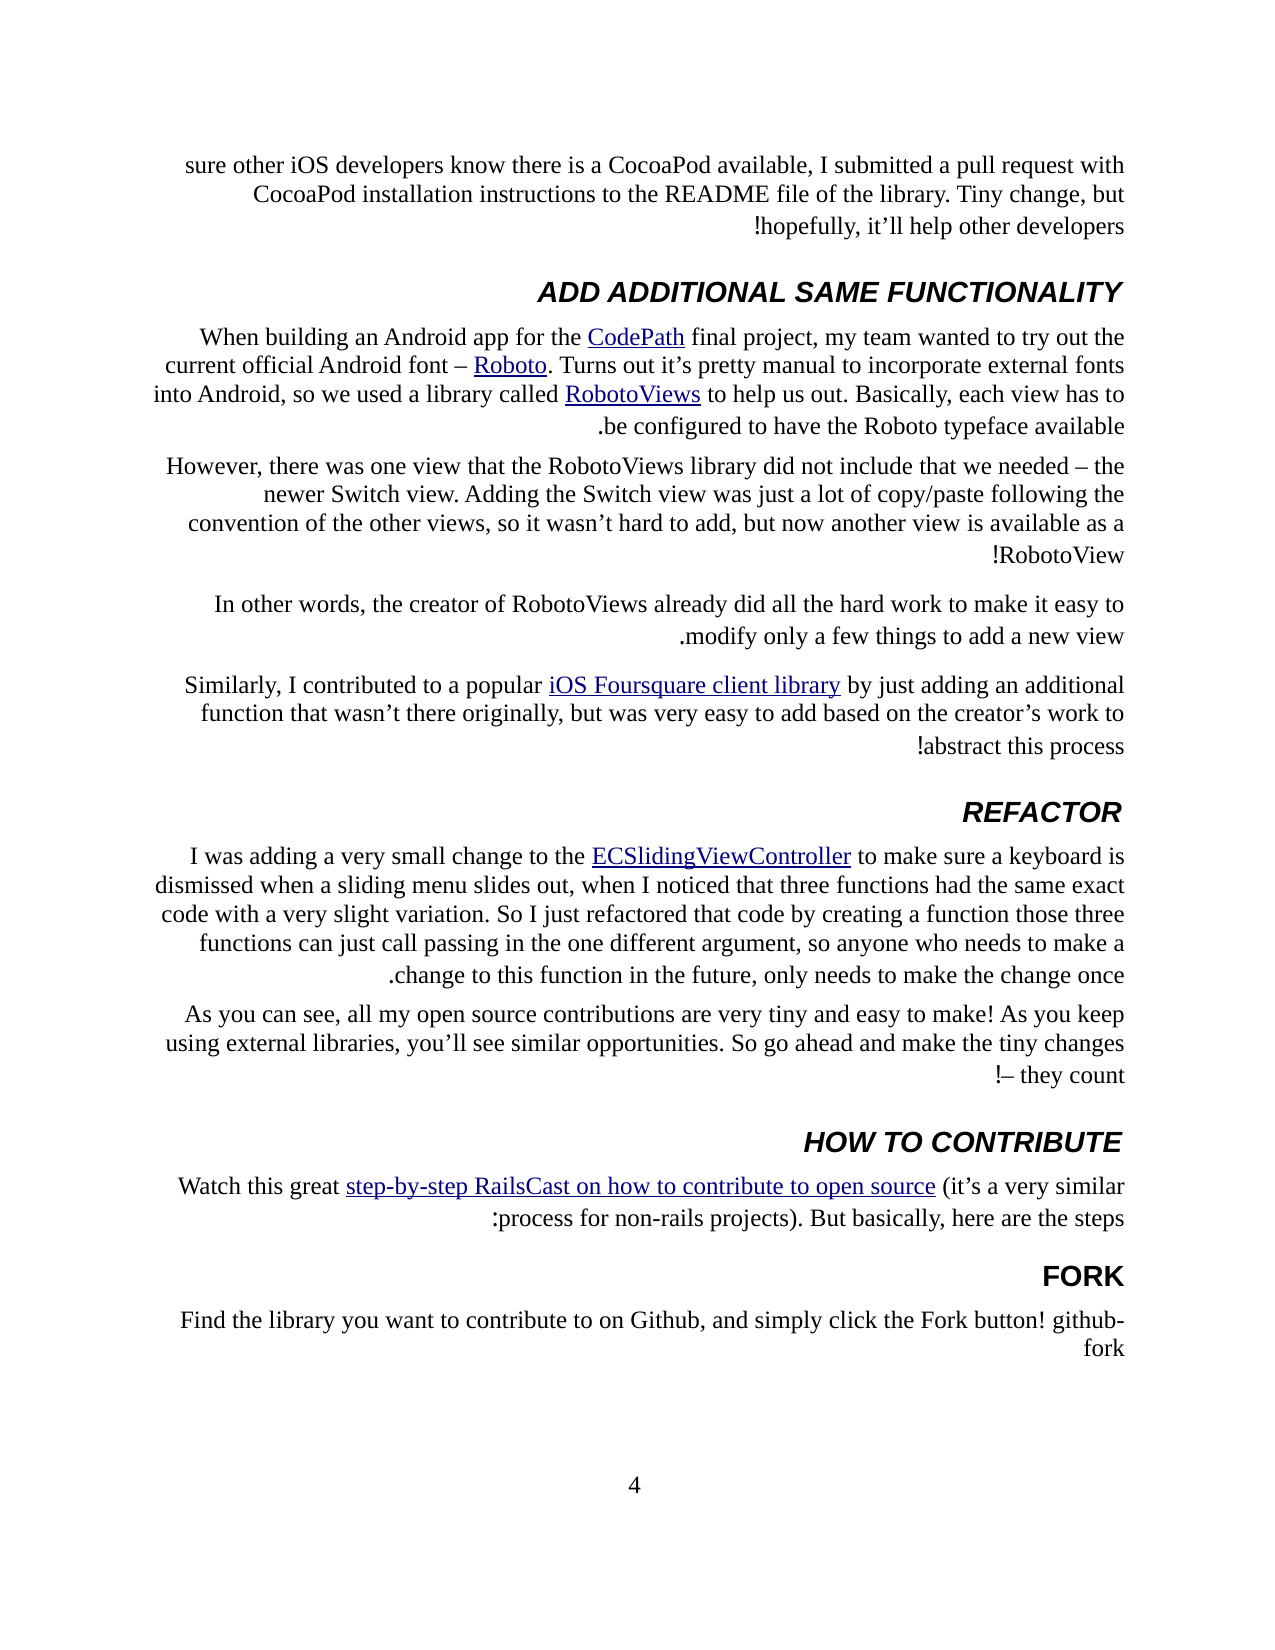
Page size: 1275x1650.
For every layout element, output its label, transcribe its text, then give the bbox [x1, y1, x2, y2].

subtitle HOW TO CONTRIBUTE [150, 1125, 1125, 1158]
text Find the library you want to contribute to on Github, and simply click the Fork button! github-fork [150, 1305, 1125, 1362]
text When building an Android app for the CodePath final project, my team wanted to try out the current official Android font – Roboto. Turns out it’s pretty manual to incorporate external fonts into Android, so we used a library called RobotoViews to help us out. Basically, each view has to be configured to have the Roboto typeface available. [150, 322, 1125, 442]
subtitle REFACTOR [150, 795, 1125, 829]
text In other words, the creator of RobotoViews already did all the hard work to make it easy to modify only a few things to add a new view. [150, 589, 1125, 652]
text I was adding a very small change to the ECSlidingViewController to make sure a keyboard is dismissed when a sliding menu slides out, when I noticed that three functions had the same exact code with a very slight variation. So I just refactored that code by creating a function those three functions can just call passing in the one different argument, so anyone who needs to make a change to this function in the future, only needs to make the change once. [150, 841, 1125, 990]
text However, there was one view that the RobotoViews library did not include that we needed – the newer Switch view. Adding the Switch view was just a lot of copy/paste following the convention of the other views, so it wasn’t hard to add, but now another view is available as a RobotoView! [150, 451, 1125, 571]
subtitle FORK [150, 1259, 1125, 1292]
text As you can see, all my open source contributions are very tiny and easy to make! As you keep using external libraries, you’ll see similar opportunities. So go ahead and make the tiny changes – they count! [150, 999, 1125, 1091]
text Watch this great step-by-step RailsCast on how to contribute to open source (it’s a very similar process for non-rails projects). But basically, here are the steps: [150, 1171, 1125, 1234]
subtitle ADD ADDITIONAL SAME FUNCTIONALITY [150, 276, 1125, 309]
text A few libraries down, I found that this particular Toast library was, in fact, a CocoaPod! To make sure other iOS developers know there is a CocoaPod available, I submitted a pull request with CocoaPod installation instructions to the README file of the library. Tiny change, but hopefully, it’ll help other developers! [150, 150, 1125, 242]
text Similarly, I contributed to a popular iOS Foursquare client library by just adding an additional function that wasn’t there originally, but was very easy to add based on the creator’s work to abstract this process! [150, 670, 1125, 761]
